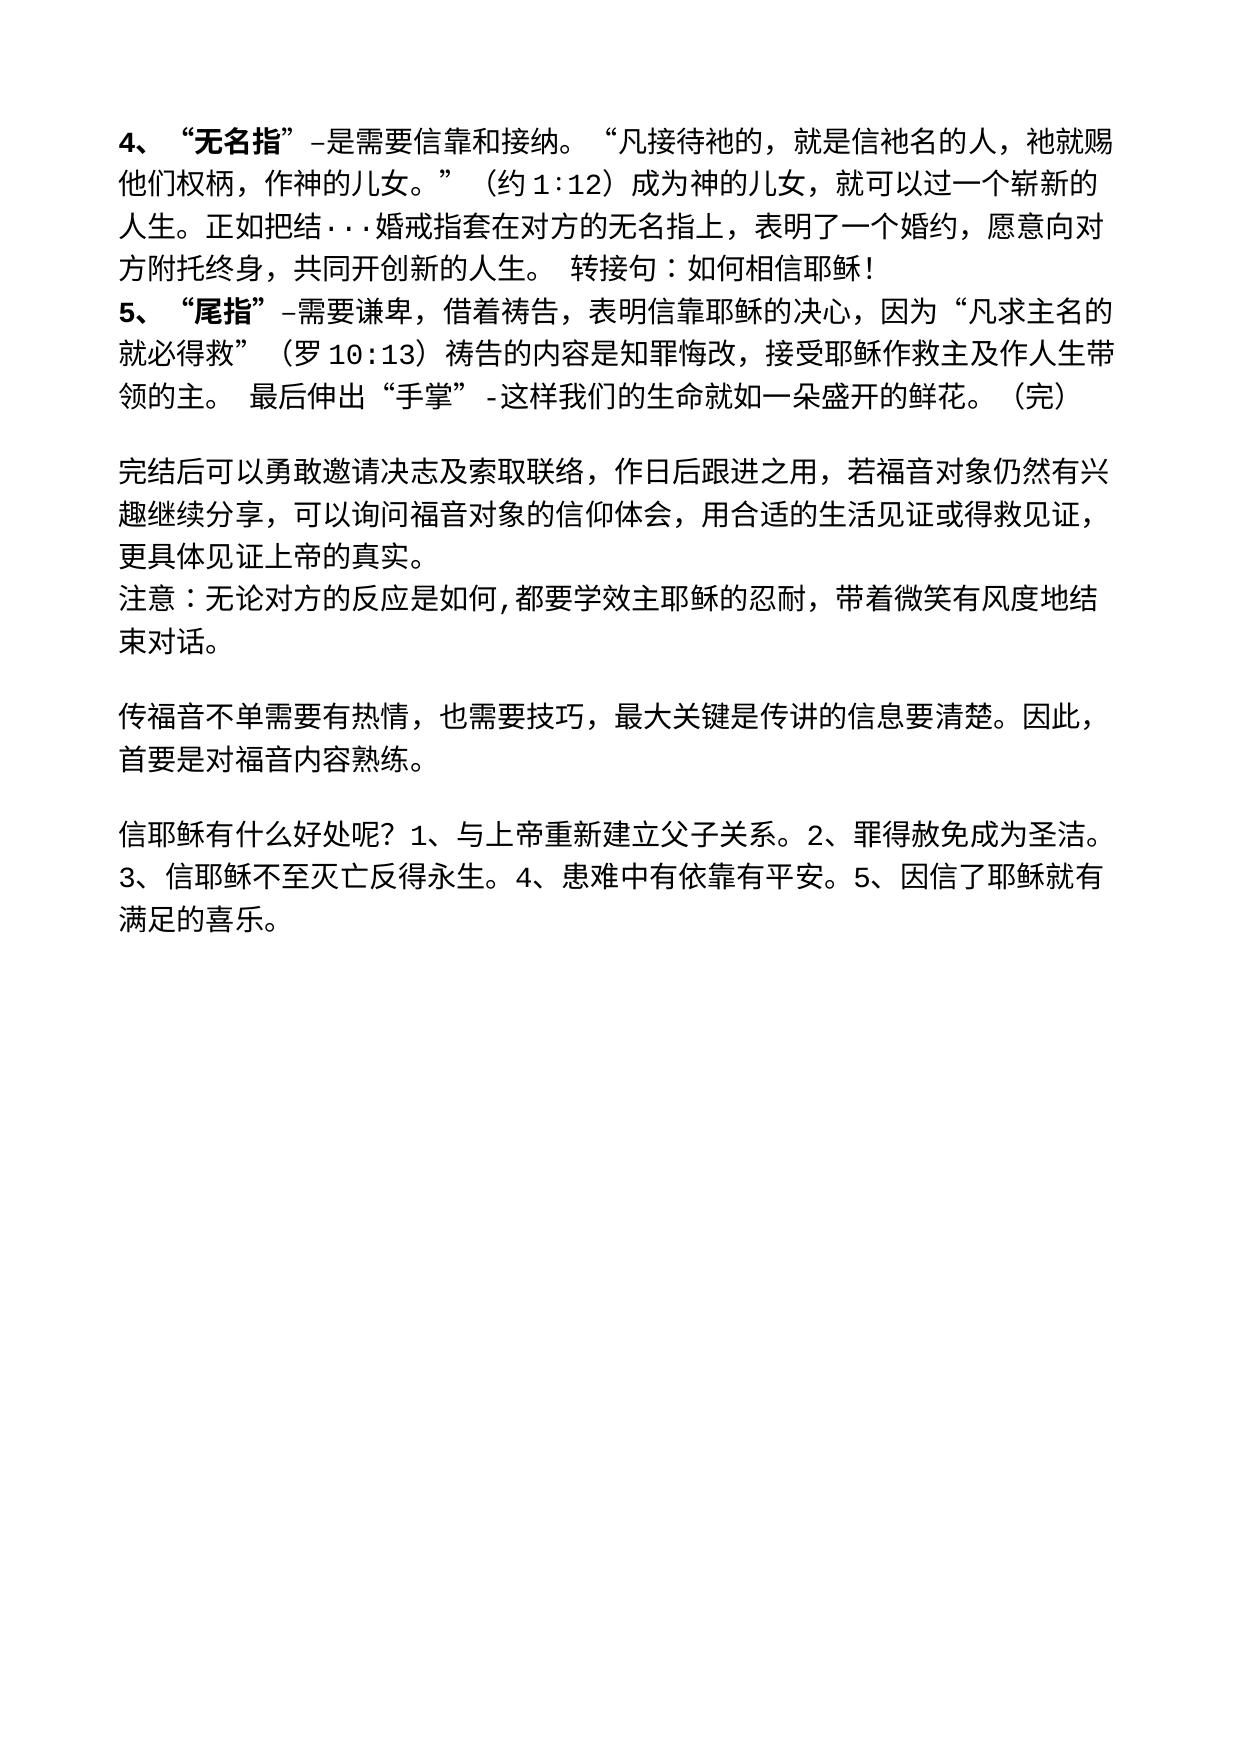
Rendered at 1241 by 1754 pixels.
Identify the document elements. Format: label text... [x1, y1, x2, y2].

text 信耶稣有什么好处呢？1、与上帝重新建立父子关系。2、罪得赦免成为圣洁。3、信耶稣不至灭亡反得永生。4、患难中有依靠有平安。5、因信了耶稣就有满足的喜乐。 [118, 811, 1122, 939]
text 4、“无名指”–是需要信靠和接纳。“凡接待衪的，就是信衪名的人，衪就赐他们权柄，作神的儿女。”（约1∶12）成为神的儿女，就可以过一个崭新的人生。正如把结···婚戒指套在对方的无名指上，表明了一个婚约，愿意向对方附托终身，共同开创新的人生。 转接句∶如何相信耶稣！ [118, 118, 1122, 288]
text 注意∶无论对方的反应是如何,都要学效主耶稣的忍耐，带着微笑有风度地结束对话。 [118, 576, 1122, 661]
text 完结后可以勇敢邀请决志及索取联络，作日后跟进之用，若福音对象仍然有兴趣继续分享，可以询问福音对象的信仰体会，用合适的生活见证或得救见证，更具体见证上帝的真实。 [118, 449, 1122, 576]
text 传福音不单需要有热情，也需要技巧，最大关键是传讲的信息要清楚。因此，首要是对福音内容熟练。 [118, 694, 1122, 778]
text 5、“尾指”–需要谦卑，借着祷告，表明信靠耶稣的决心，因为“凡求主名的就必得救”（罗10:13）祷告的内容是知罪悔改，接受耶稣作救主及作人生带领的主。 最后伸出“手掌”-这样我们的生命就如一朵盛开的鲜花。（完） [118, 288, 1122, 416]
